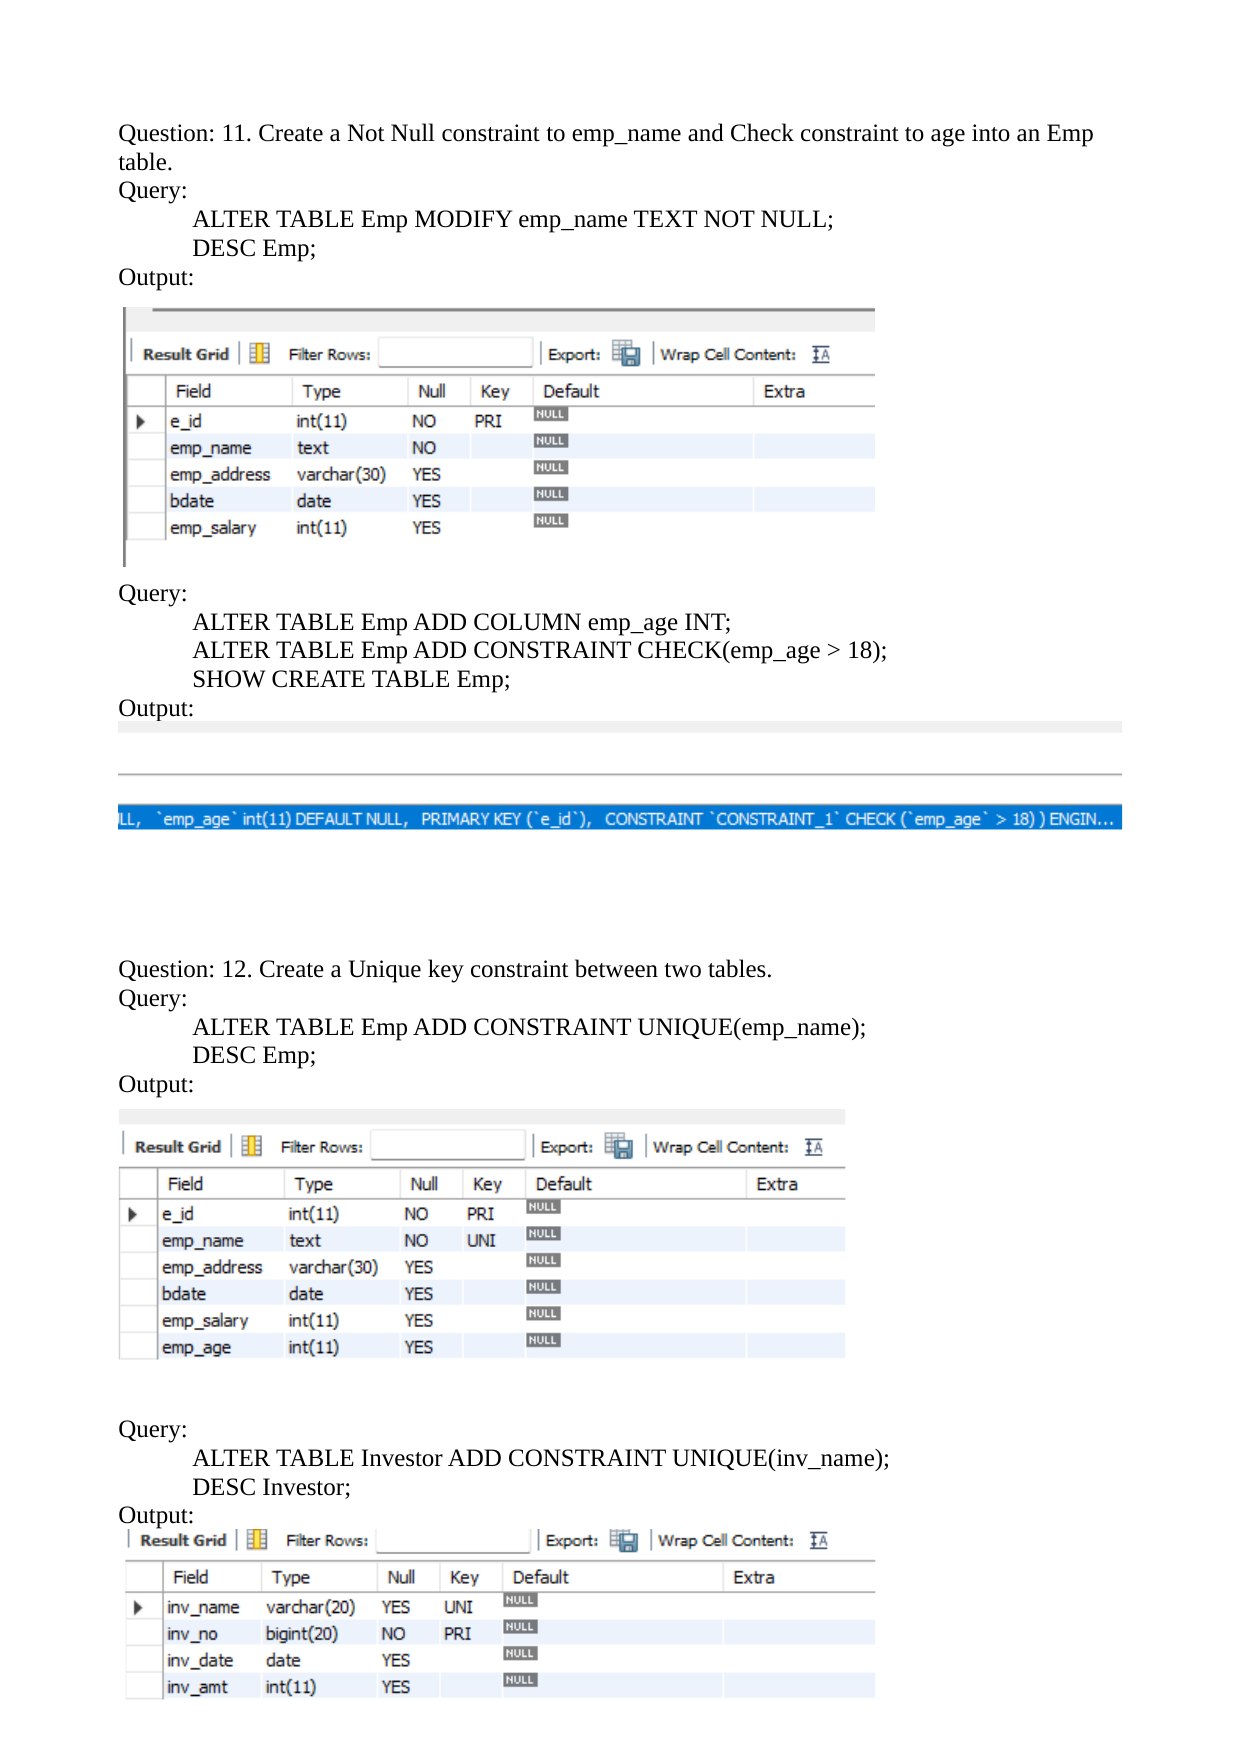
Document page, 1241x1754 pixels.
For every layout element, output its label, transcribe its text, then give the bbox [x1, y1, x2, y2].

picture [123, 307, 875, 567]
text Query: [118, 176, 1122, 204]
text Output: [118, 1069, 1122, 1098]
text Question: 11. Create a Not Null constraint to emp_name and Check constraint to age into an Emp table. [118, 118, 1122, 176]
text ALTER TABLE Emp ADD CONSTRAINT UNIQUE(emp_name); DESC Emp; [118, 1012, 1122, 1069]
picture [125, 1529, 876, 1720]
text Query: [118, 983, 1122, 1012]
picture [118, 1109, 846, 1385]
text Output: [118, 1501, 1122, 1529]
text Query: ALTER TABLE Investor ADD CONSTRAINT UNIQUE(inv_name); DESC Investor; [118, 1414, 1122, 1501]
picture [118, 721, 1123, 955]
text Output: [118, 693, 1122, 721]
text Question: 12. Create a Unique key constraint between two tables. [118, 955, 1122, 983]
text Query: ALTER TABLE Emp ADD COLUMN emp_age INT; ALTER TABLE Emp ADD CONSTRAINT CHECK(emp_age > 18); SHOW CREATE TABLE Emp; [118, 578, 1122, 693]
text ALTER TABLE Emp MODIFY emp_name TEXT NOT NULL; DESC Emp; [118, 204, 1122, 262]
text Output: [118, 262, 1122, 291]
